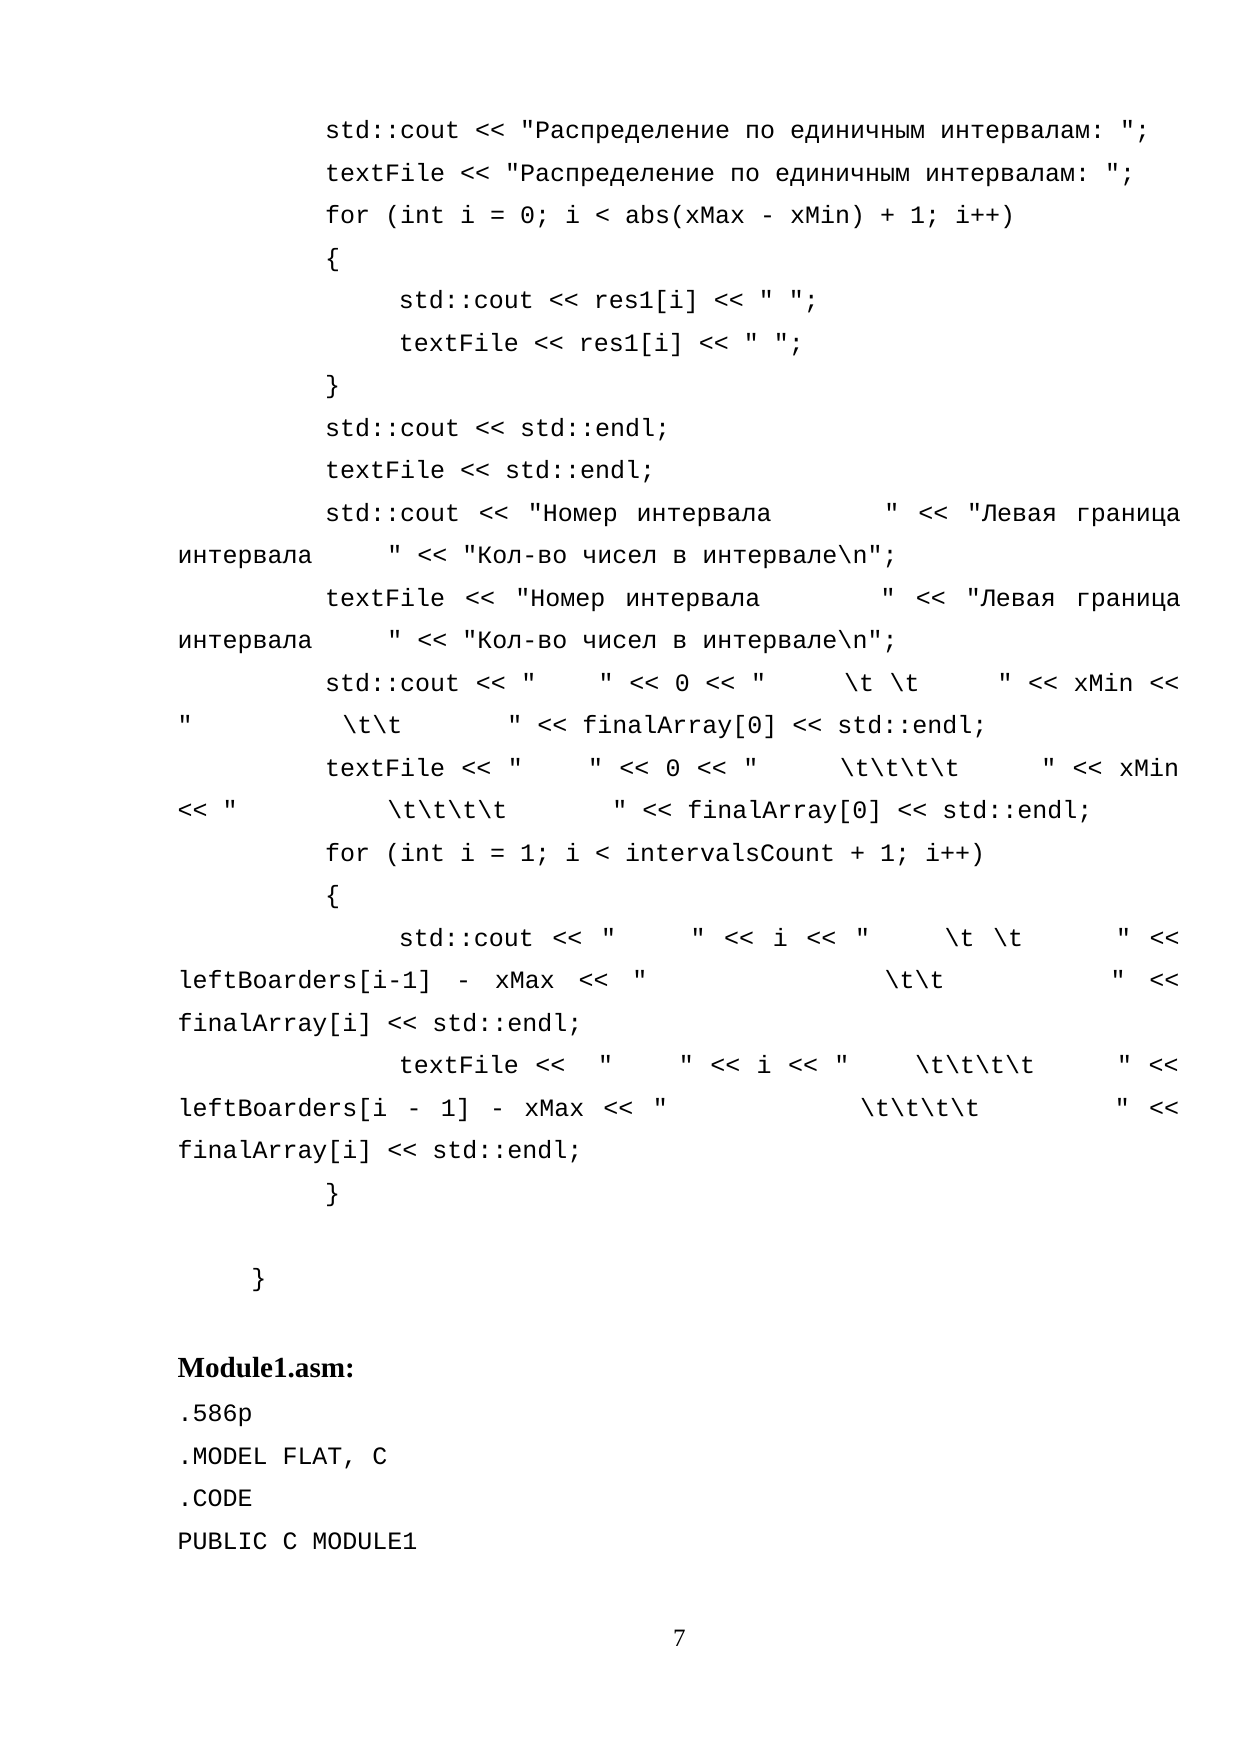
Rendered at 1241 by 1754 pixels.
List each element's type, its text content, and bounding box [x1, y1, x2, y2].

text std::cout << "Распределение по единичным интервалам: "; [177, 118, 1181, 146]
text Module1.asm: [177, 1351, 1181, 1384]
text std::cout << std::endl; [177, 416, 1181, 444]
text textFile << std::endl; [177, 458, 1181, 486]
text std::cout << "Номер интервала " << "Левая граница интервала " << "Кол-во чисел в интервале\n"; [177, 501, 1181, 571]
text { [177, 246, 1181, 274]
text std::cout << " " << 0 << " \t \t " << xMin << " \t\t " << finalArray[0] << std::endl; [177, 671, 1181, 741]
text { [177, 883, 1181, 911]
text } [177, 373, 1181, 401]
text textFile << " " << i << " \t\t\t\t " << leftBoarders[i - 1] - xMax << " \t\t\t\t " << finalArray[i] << std::endl; [177, 1053, 1181, 1166]
text std::cout << res1[i] << " "; [177, 288, 1181, 316]
text textFile << "Номер интервала " << "Левая граница интервала " << "Кол-во чисел в интервале\n"; [177, 586, 1181, 656]
text .MODEL FLAT, C [177, 1443, 1181, 1472]
text for (int i = 1; i < intervalsCount + 1; i++) [177, 841, 1181, 869]
text textFile << " " << 0 << " \t\t\t\t " << xMin << " \t\t\t\t " << finalArray[0] << std::endl; [177, 756, 1181, 826]
text } [177, 1266, 1181, 1294]
text textFile << res1[i] << " "; [177, 331, 1181, 359]
text textFile << "Распределение по единичным интервалам: "; [177, 161, 1181, 189]
text std::cout << " " << i << " \t \t " << leftBoarders[i-1] - xMax << " \t\t " << finalArray[i] << std::endl; [177, 926, 1181, 1039]
text .CODE [177, 1486, 1181, 1514]
text .586p [177, 1401, 1181, 1429]
text PUBLIC C MODULE1 [177, 1528, 1181, 1557]
text for (int i = 0; i < abs(xMax - xMin) + 1; i++) [177, 203, 1181, 231]
text } [177, 1181, 1181, 1209]
